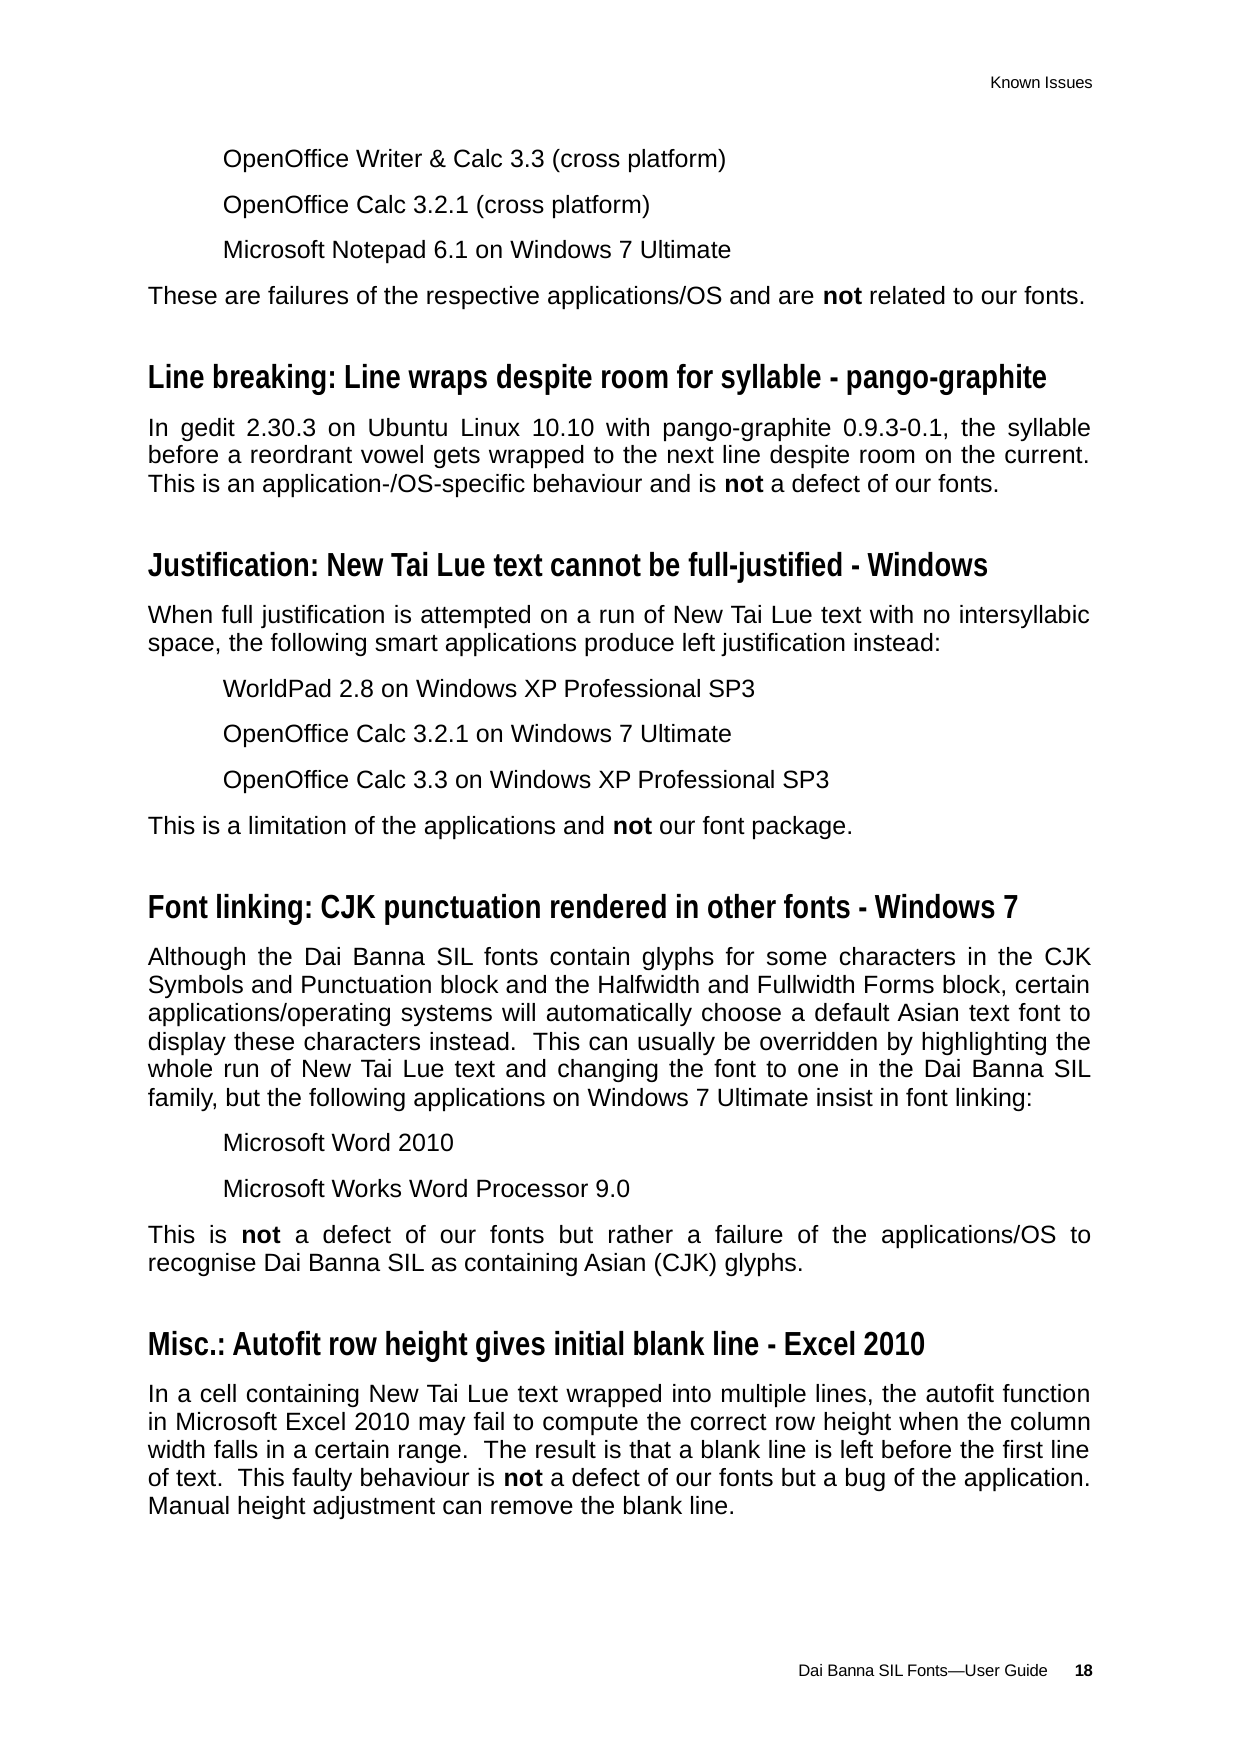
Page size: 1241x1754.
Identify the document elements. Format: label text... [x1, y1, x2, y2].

text Although the Dai Banna SIL fonts contain glyphs for some characters in the CJK Symbols and Punctuation block and the Halfwidth and Fullwidth Forms block, certain applications/operating systems will automatically choose a default Asian text font to display these characters instead. This can usually be overridden by highlighting the whole run of New Tai Lue text and changing the font to one in the Dai Banna SIL family, but the following applications on Windows 7 Ultimate insist in font linking: [148, 943, 1093, 1111]
list This is not a defect of our fonts but rather a failure of the applications/OS to recognise Dai Banna SIL as containing Asian (CJK) glyphs. [148, 1221, 1093, 1277]
list This is a limitation of the applications and not our font package. [148, 812, 1093, 840]
list Microsoft Notepad 6.1 on Windows 7 Ultimate [148, 236, 1093, 264]
list OpenOffice Calc 3.2.1 (cross platform) [148, 191, 1093, 218]
text In gedit 2.30.3 on Ubuntu Linux 10.10 with pango-graphite 0.9.3-0.1, the syllable before a reordrant vowel gets wrapped to the next line despite room on the current. This is an application-/OS-specific behaviour and is not a defect of our fonts. [148, 413, 1093, 497]
list OpenOffice Calc 3.2.1 on Windows 7 Ultimate [148, 720, 1093, 748]
text In a cell containing New Tai Lue text wrapped into multiple lines, the autofit function in Microsoft Excel 2010 may fail to compute the correct row height when the column width falls in a certain range. The result is that a blank line is left before the first line of text. This faulty behaviour is not a defect of our fonts but a bug of the application. Manual height adjustment can remove the blank line. [148, 1380, 1093, 1520]
list Microsoft Works Word Processor 9.0 [148, 1175, 1093, 1203]
list OpenOffice Calc 3.3 on Windows XP Professional SP3 [148, 766, 1093, 794]
text When full justification is attempted on a run of New Tai Lue text with no intersyllabic space, the following smart applications produce left justification instead: [148, 601, 1093, 657]
list OpenOffice Writer & Calc 3.3 (cross platform) [148, 145, 1093, 173]
subtitle Font linking: CJK punctuation rendered in other fonts - Windows 7 [148, 887, 1093, 926]
subtitle Line breaking: Line wraps despite room for syllable - pango-graphite [148, 357, 1093, 396]
list Microsoft Word 2010 [148, 1129, 1093, 1157]
list WorldPad 2.8 on Windows XP Professional SP3 [148, 675, 1093, 703]
subtitle Justification: New Tai Lue text cannot be full-justified - Windows [148, 545, 1093, 583]
subtitle Misc.: Autofit row height gives initial blank line - Excel 2010 [148, 1324, 1093, 1362]
list These are failures of the respective applications/OS and are not related to our fonts. [148, 282, 1093, 310]
